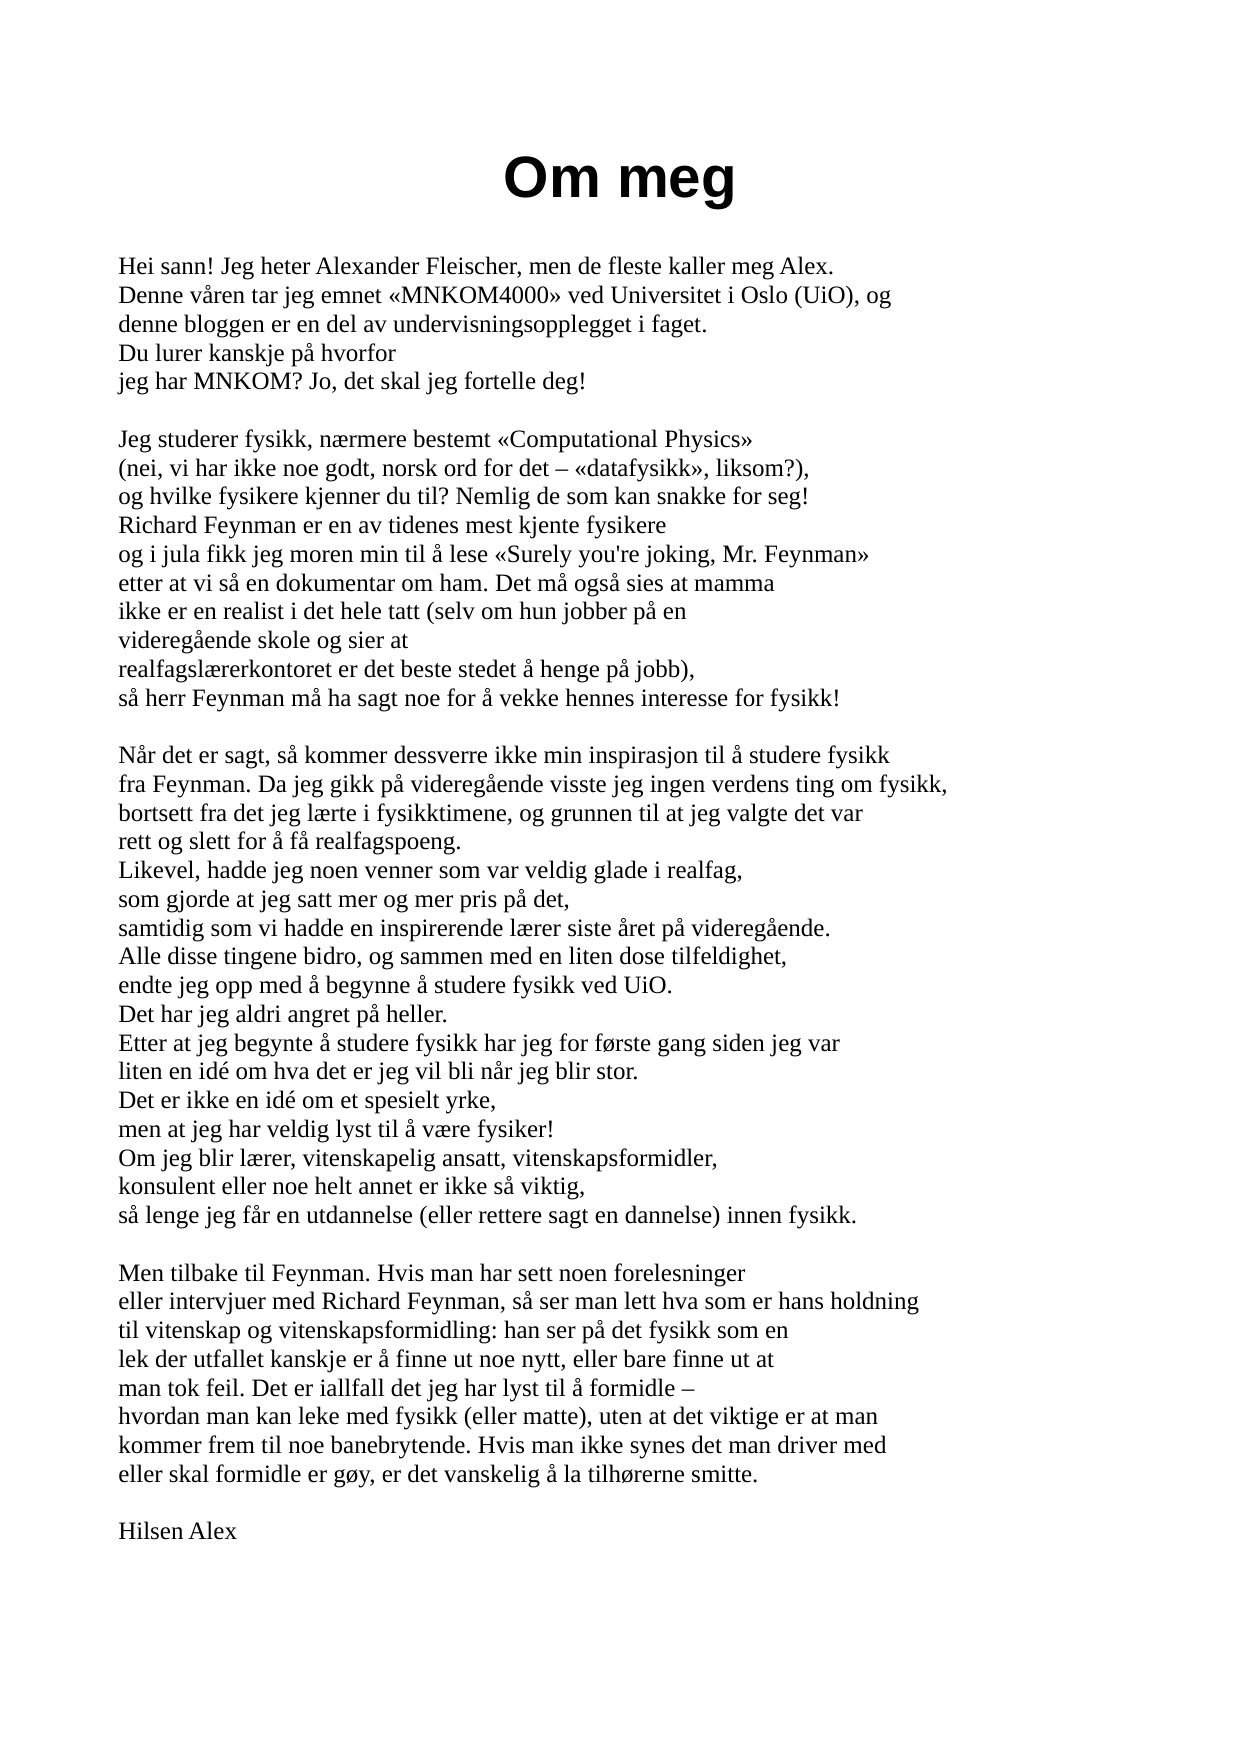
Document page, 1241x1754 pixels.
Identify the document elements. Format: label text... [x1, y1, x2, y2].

text Når det er sagt, så kommer dessverre ikke min inspirasjon til å studere fysikk [118, 740, 1122, 769]
text Alle disse tingene bidro, og sammen med en liten dose tilfeldighet, [118, 941, 1122, 970]
text liten en idé om hva det er jeg vil bli når jeg blir stor. [118, 1056, 1122, 1085]
text så herr Feynman må ha sagt noe for å vekke hennes interesse for fysikk! [118, 683, 1122, 711]
text Det er ikke en idé om et spesielt yrke, [118, 1085, 1122, 1114]
text Men tilbake til Feynman. Hvis man har sett noen forelesninger [118, 1258, 1122, 1286]
text kommer frem til noe banebrytende. Hvis man ikke synes det man driver med [118, 1430, 1122, 1459]
text så lenge jeg får en utdannelse (eller rettere sagt en dannelse) innen fysikk. [118, 1200, 1122, 1229]
text Hilsen Alex [118, 1516, 1122, 1545]
text (nei, vi har ikke noe godt, norsk ord for det – «datafysikk», liksom?), [118, 453, 1122, 481]
text Denne våren tar jeg emnet «MNKOM4000» ved Universitet i Oslo (UiO), og [118, 280, 1122, 309]
text ikke er en realist i det hele tatt (selv om hun jobber på en [118, 596, 1122, 625]
text endte jeg opp med å begynne å studere fysikk ved UiO. [118, 970, 1122, 999]
text og i jula fikk jeg moren min til å lese «Surely you're joking, Mr. Feynman» [118, 539, 1122, 568]
text lek der utfallet kanskje er å finne ut noe nytt, eller bare finne ut at [118, 1344, 1122, 1373]
text eller skal formidle er gøy, er det vanskelig å la tilhørerne smitte. [118, 1459, 1122, 1488]
text man tok feil. Det er iallfall det jeg har lyst til å formidle – [118, 1373, 1122, 1401]
text eller intervjuer med Richard Feynman, så ser man lett hva som er hans holdning [118, 1286, 1122, 1315]
text som gjorde at jeg satt mer og mer pris på det, [118, 884, 1122, 913]
text Likevel, hadde jeg noen venner som var veldig glade i realfag, [118, 855, 1122, 884]
text Om jeg blir lærer, vitenskapelig ansatt, vitenskapsformidler, [118, 1143, 1122, 1171]
text konsulent eller noe helt annet er ikke så viktig, [118, 1171, 1122, 1200]
text Du lurer kanskje på hvorfor [118, 338, 1122, 366]
text denne bloggen er en del av undervisningsopplegget i faget. [118, 309, 1122, 338]
text Richard Feynman er en av tidenes mest kjente fysikere [118, 510, 1122, 539]
text men at jeg har veldig lyst til å være fysiker! [118, 1114, 1122, 1143]
text Jeg studerer fysikk, nærmere bestemt «Computational Physics» [118, 424, 1122, 453]
text realfagslærerkontoret er det beste stedet å henge på jobb), [118, 654, 1122, 683]
text Det har jeg aldri angret på heller. [118, 999, 1122, 1028]
text samtidig som vi hadde en inspirerende lærer siste året på videregående. [118, 913, 1122, 941]
text hvordan man kan leke med fysikk (eller matte), uten at det viktige er at man [118, 1401, 1122, 1430]
text bortsett fra det jeg lærte i fysikktimene, og grunnen til at jeg valgte det var [118, 798, 1122, 826]
text etter at vi så en dokumentar om ham. Det må også sies at mamma [118, 568, 1122, 596]
text fra Feynman. Da jeg gikk på videregående visste jeg ingen verdens ting om fysikk, [118, 769, 1122, 798]
text Hei sann! Jeg heter Alexander Fleischer, men de fleste kaller meg Alex. [118, 251, 1122, 280]
text Etter at jeg begynte å studere fysikk har jeg for første gang siden jeg var [118, 1028, 1122, 1056]
text jeg har MNKOM? Jo, det skal jeg fortelle deg! [118, 366, 1122, 395]
text og hvilke fysikere kjenner du til? Nemlig de som kan snakke for seg! [118, 481, 1122, 510]
text rett og slett for å få realfagspoeng. [118, 826, 1122, 855]
text til vitenskap og vitenskapsformidling: han ser på det fysikk som en [118, 1315, 1122, 1344]
title Om meg [118, 143, 1122, 210]
text videregående skole og sier at [118, 625, 1122, 654]
